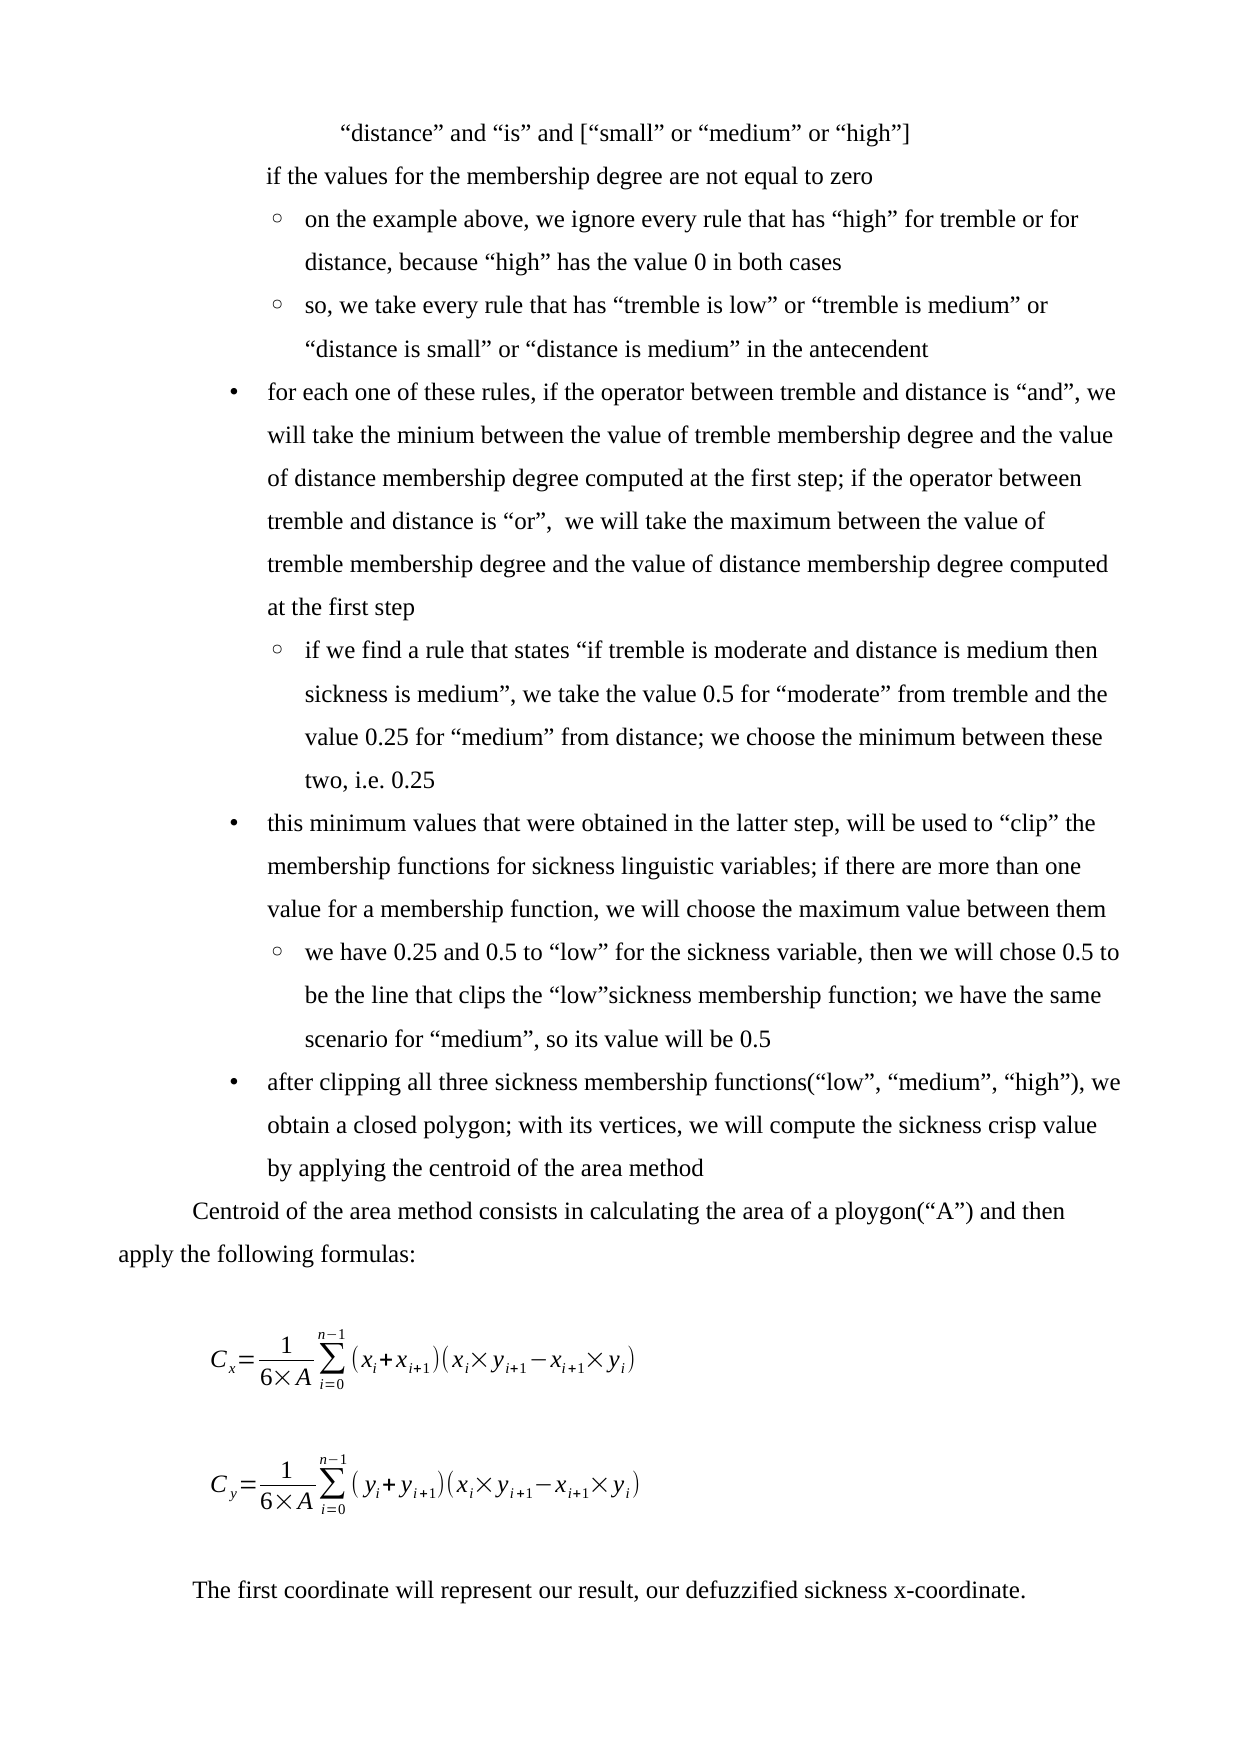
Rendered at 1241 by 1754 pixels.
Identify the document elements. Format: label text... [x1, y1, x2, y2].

text “distance” and “is” and [“small” or “medium” or “high”] [118, 118, 1122, 147]
list after clipping all three sickness membership functions(“low”, “medium”, “high”), we obtain a closed polygon; with its vertices, we will compute the sickness crisp value by applying the centroid of the area method [229, 1067, 1122, 1182]
text The first coordinate will represent our result, our defuzzified sickness x-coordinate. [118, 1575, 1122, 1604]
list so, we take every rule that has “tremble is low” or “tremble is medium” or “distance is small” or “distance is medium” in the antecendent [267, 291, 1122, 362]
list for each one of these rules, if the operator between tremble and distance is “and”, we will take the minium between the value of tremble membership degree and the value of distance membership degree computed at the first step; if the operator between tremble and distance is “or”, we will take the maximum between the value of tremble membership degree and the value of distance membership degree computed at the first step [229, 377, 1122, 621]
list this minimum values that were obtained in the latter step, will be used to “clip” the membership functions for sickness linguistic variables; if there are more than one value for a membership function, we will choose the maximum value between them [229, 808, 1122, 923]
list we have 0.25 and 0.5 to “low” for the sickness variable, then we will chose 0.5 to be the line that clips the “low”sickness membership function; we have the same scenario for “medium”, so its value will be 0.5 [267, 937, 1122, 1052]
text if the values for the membership degree are not equal to zero [118, 161, 1122, 190]
text Centroid of the area method consists in calculating the area of a ploygon(“A”) and then apply the following formulas: [118, 1196, 1122, 1268]
list on the example above, we ignore every rule that has “high” for tremble or for distance, because “high” has the value 0 in both cases [267, 204, 1122, 276]
list if we find a rule that states “if tremble is moderate and distance is medium then sickness is medium”, we take the value 0.5 for “moderate” from tremble and the value 0.25 for “medium” from distance; we choose the minimum between these two, i.e. 0.25 [267, 636, 1122, 794]
